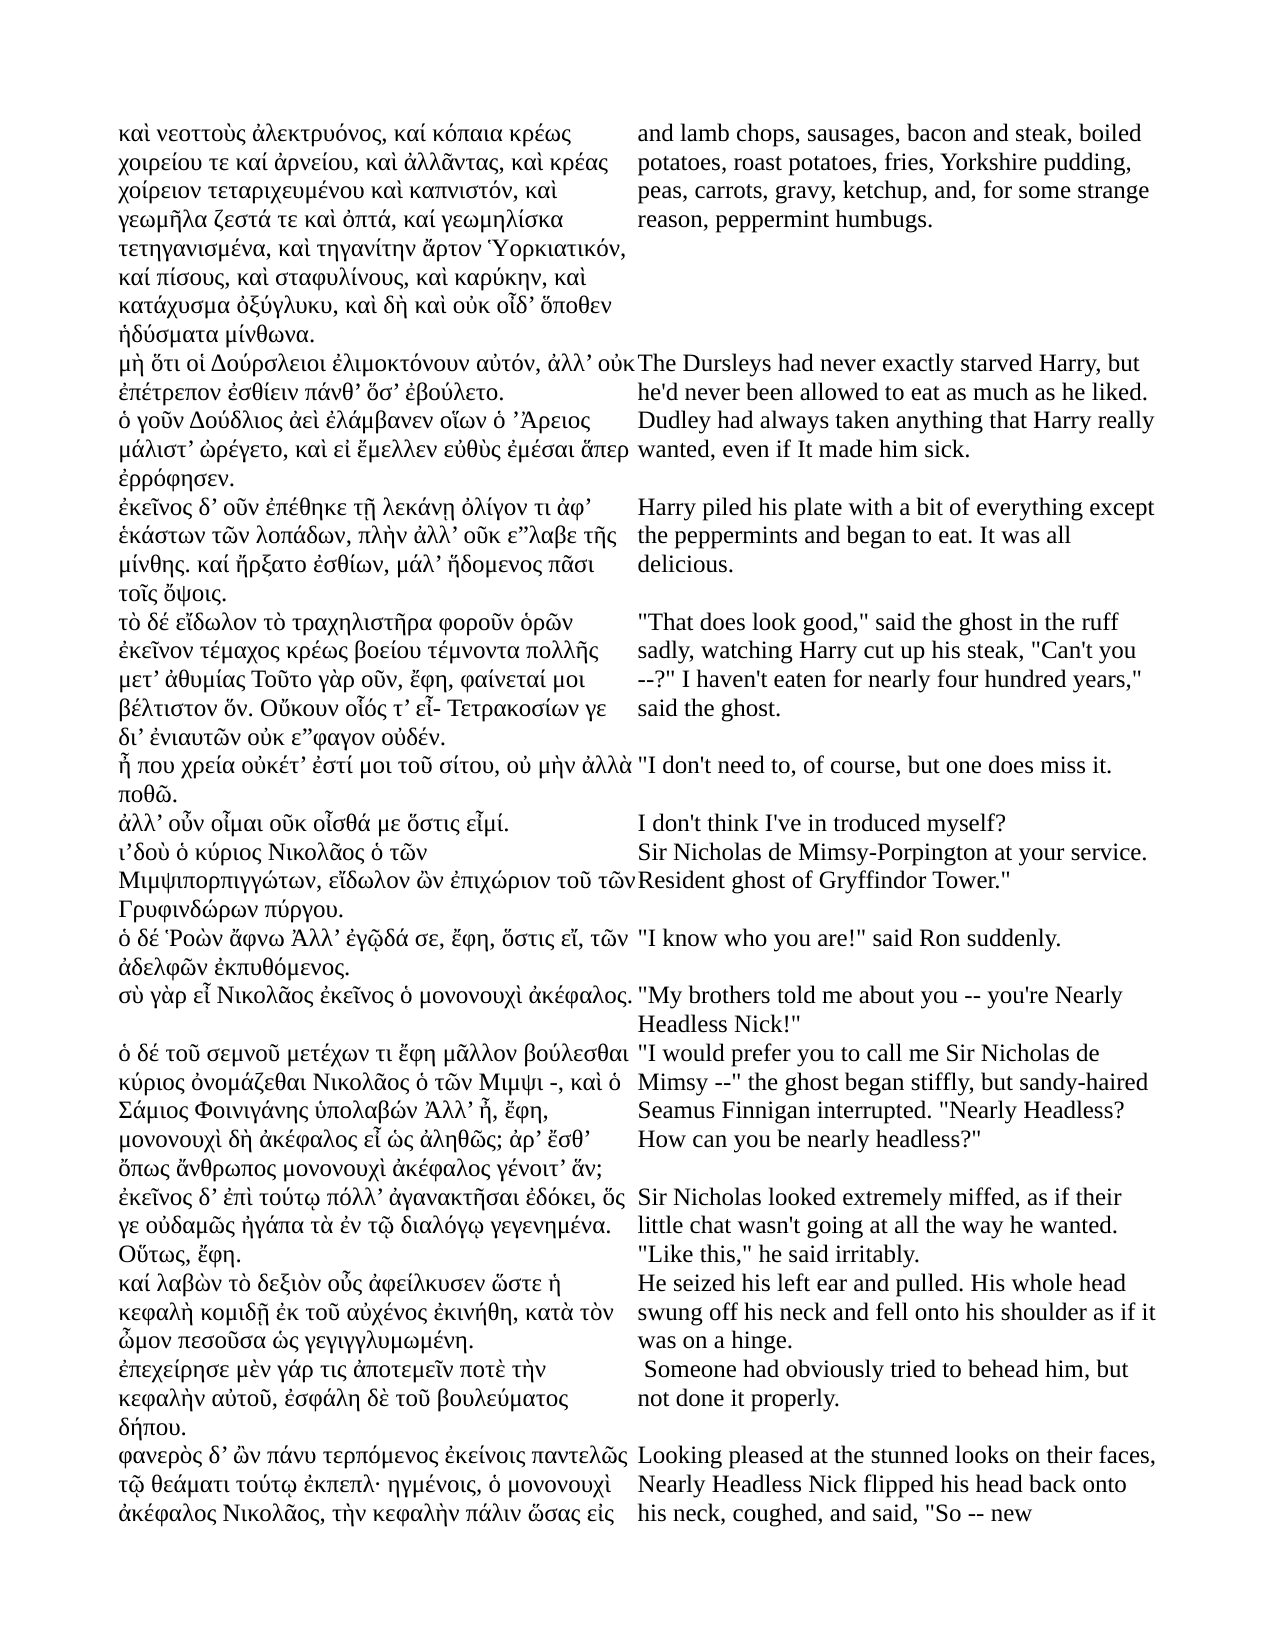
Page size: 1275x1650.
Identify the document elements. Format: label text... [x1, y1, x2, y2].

table_cell καί λαβὼν τὸ δεξιὸν οὖς ἀφείλκυσεν ὥστε ἡ κεφαλὴ κομιδῇ ἐκ τοῦ αὐχένος ἐκινήθη, κατὰ τὸν ὦμον πεσοῦσα ὡς γεγιγγλυμωμένη. [118, 1268, 637, 1354]
table_cell σὺ γὰρ εἶ Νικολᾶος ἐκεῖνος ὁ μονονουχὶ ἀκέφαλος. [118, 981, 637, 1038]
table_cell μὴ ὅτι οἱ Δούρσλειοι ἐλιμοκτόνουν αὐτόν, ἀλλ’ οὐκ ἐπέτρεπον ἐσθίειν πάνθ’ ὅσ’ ἐβούλετο. [118, 348, 637, 406]
table_cell φανερὸς δ’ ὢν πάνυ τερπόμενος ἐκείνοις παντελῶς τῷ θεάματι τούτῳ ἐκπεπλ· ηγμένοις, ὁ μονονουχὶ ἀκέφαλος Νικολᾶος, τὴν κεφαλὴν πάλιν ὥσας εἰς [118, 1441, 637, 1527]
table_cell ὁ γοῦν Δούδλιος ἀεὶ ἐλάμβανεν οἵων ὁ ’Ἀρειος μάλιστ’ ὠρέγετο, καὶ εἰ ἔμελλεν εὐθὺς ἐμέσαι ἅπερ ἐρρόφησεν. [118, 406, 637, 492]
table_cell Οὕτως, ἔφη. [118, 1239, 637, 1268]
table_cell "I would prefer you to call me Sir Nicholas de Mimsy --" the ghost began stiffly, but sandy-haired Seamus Finnigan interrupted. "Nearly Headless? How can you be nearly headless?" [638, 1038, 1157, 1182]
table_cell Sir Nicholas looked extremely miffed, as if their little chat wasn't going at all the way he wanted. [638, 1182, 1157, 1239]
table_cell Harry piled his plate with a bit of everything except the peppermints and began to eat. It was all delicious. [638, 492, 1157, 607]
table_cell ἦ που χρεία οὐκέτ’ ἐστί μοι τοῦ σίτου, οὐ μὴν ἀλλὰ ποθῶ. [118, 751, 637, 808]
table_cell Looking pleased at the stunned looks on their faces, Nearly Headless Nick flipped his head back onto his neck, coughed, and said, "So -- new [638, 1441, 1157, 1527]
table_cell I don't think I've in troduced myself? [638, 808, 1157, 837]
table_cell ἀλλ’ οὖν οἶμαι οῦκ οἶσθά με ὅστις εἶμί. [118, 808, 637, 837]
table_cell "That does look good," said the ghost in the ruff sadly, watching Harry cut up his steak, "Can't you --?" I haven't eaten for nearly four hundred years," said the ghost. [638, 607, 1157, 751]
table_cell and lamb chops, sausages, bacon and steak, boiled potatoes, roast potatoes, fries, Yorkshire pudding, peas, carrots, gravy, ketchup, and, for some strange reason, peppermint humbugs. [638, 118, 1157, 348]
table_cell He seized his left ear and pulled. His whole head swung off his neck and fell onto his shoulder as if it was on a hinge. [638, 1268, 1157, 1354]
table_cell ὁ δέ τοῦ σεμνοῦ μετέχων τι ἔφη μᾶλλον βούλεσθαι κύριος ὀνομάζεθαι Νικολᾶος ὁ τῶν Μιμψι -, καὶ ὁ Σάμιος Φοινιγάνης ὑπολαβών Ἀλλ’ ἦ, ἔφη, μονονουχὶ δὴ ἀκέφαλος εἶ ὡς ἀληθῶς; ἀρ’ ἔσθ’ ὄπως ἄνθρωπος μονονουχὶ ἀκέφαλος γένοιτ’ ἅν; [118, 1038, 637, 1182]
table_cell ἐκεῖνος δ’ οῦν ἐπέθηκε τῇ λεκάνῃ ὀλίγον τι ἀφ’ ἑκάστων τῶν λοπάδων, πλὴν ἀλλ’ οῦκ ε”λαβε τῆς μίνθης. καί ἤρξατο ἐσθίων, μάλ’ ἥδομενος πᾶσι τοῖς ὄψοις. [118, 492, 637, 607]
table_cell "I know who you are!" said Ron suddenly. [638, 923, 1157, 981]
table_cell καὶ νεοττοὺς ἀλεκτρυόνος, καί κόπαια κρέως χοιρείου τε καί ἀρνείου, καὶ ἀλλᾶντας, καὶ κρέας χοίρειον τεταριχευμένου καὶ καπνιστόν, καὶ γεωμῆλα ζεστά τε καὶ ὀπτά, καί γεωμηλίσκα τετηγανισμένα, καὶ τηγανίτην ἄρτον Ὑορκιατικόν, καί πίσους, καὶ σταφυλίνους, καὶ καρύκην, καὶ κατάχυσμα ὀξύγλυκυ, καὶ δὴ καὶ οὐκ οἶδ’ ὅποθεν ἡδύσματα μίνθωνα. [118, 118, 637, 348]
table_cell ἐπεχείρησε μὲν γάρ τις ἀποτεμεῖν ποτὲ τὴν κεφαλὴν αὐτοῦ, ἐσφάλη δὲ τοῦ βουλεύματος δήπου. [118, 1354, 637, 1441]
table_cell Dudley had always taken anything that Harry really wanted, even if It made him sick. [638, 406, 1157, 492]
table_cell Someone had obviously tried to behead him, but not done it properly. [638, 1354, 1157, 1441]
table_cell "My brothers told me about you -- you're Nearly Headless Nick!" [638, 981, 1157, 1038]
table_cell ἐκεῖνος δ’ ἐπὶ τούτῳ πόλλ’ ἀγανακτῆσαι ἐδόκει, ὅς γε οὐδαμῶς ἠγάπα τὰ ἐν τῷ διαλόγῳ γεγενημένα. [118, 1182, 637, 1239]
table_cell The Dursleys had never exactly starved Harry, but he'd never been allowed to eat as much as he liked. [638, 348, 1157, 406]
table_cell Sir Nicholas de Mimsy-Porpington at your service. Resident ghost of Gryffindor Tower." [638, 837, 1157, 923]
table_cell ὁ δέ Ῥοὼν ἄφνω Ἀλλ’ ἐγῷδά σε, ἔφη, ὅστις εἴ, τῶν ἀδελφῶν ἐκπυθόμενος. [118, 923, 637, 981]
table_cell ι’δοὺ ὁ κύριος Νικολᾶος ὁ τῶν Μιμψιπορπιγγώτων, εἴδωλον ὢν ἐπιχώριον τοῦ τῶν Γρυφινδώρων πύργου. [118, 837, 637, 923]
table_cell "I don't need to, of course, but one does miss it. [638, 751, 1157, 808]
table_cell "Like this," he said irritably. [638, 1239, 1157, 1268]
table_cell τὸ δέ εἴδωλον τὸ τραχηλιστῆρα φοροῦν ὁρῶν ἐκεῖνον τέμαχος κρέως βοείου τέμνοντα πολλῆς μετ’ ἀθυμίας Τοῦτο γὰρ οῦν, ἔφη, φαίνεταί μοι βέλτιστον ὅν. Οὔκουν οἷός τ’ εἶ- Τετρακοσίων γε δι’ ἐνιαυτῶν οὐκ ε”φαγον οὐδέν. [118, 607, 637, 751]
